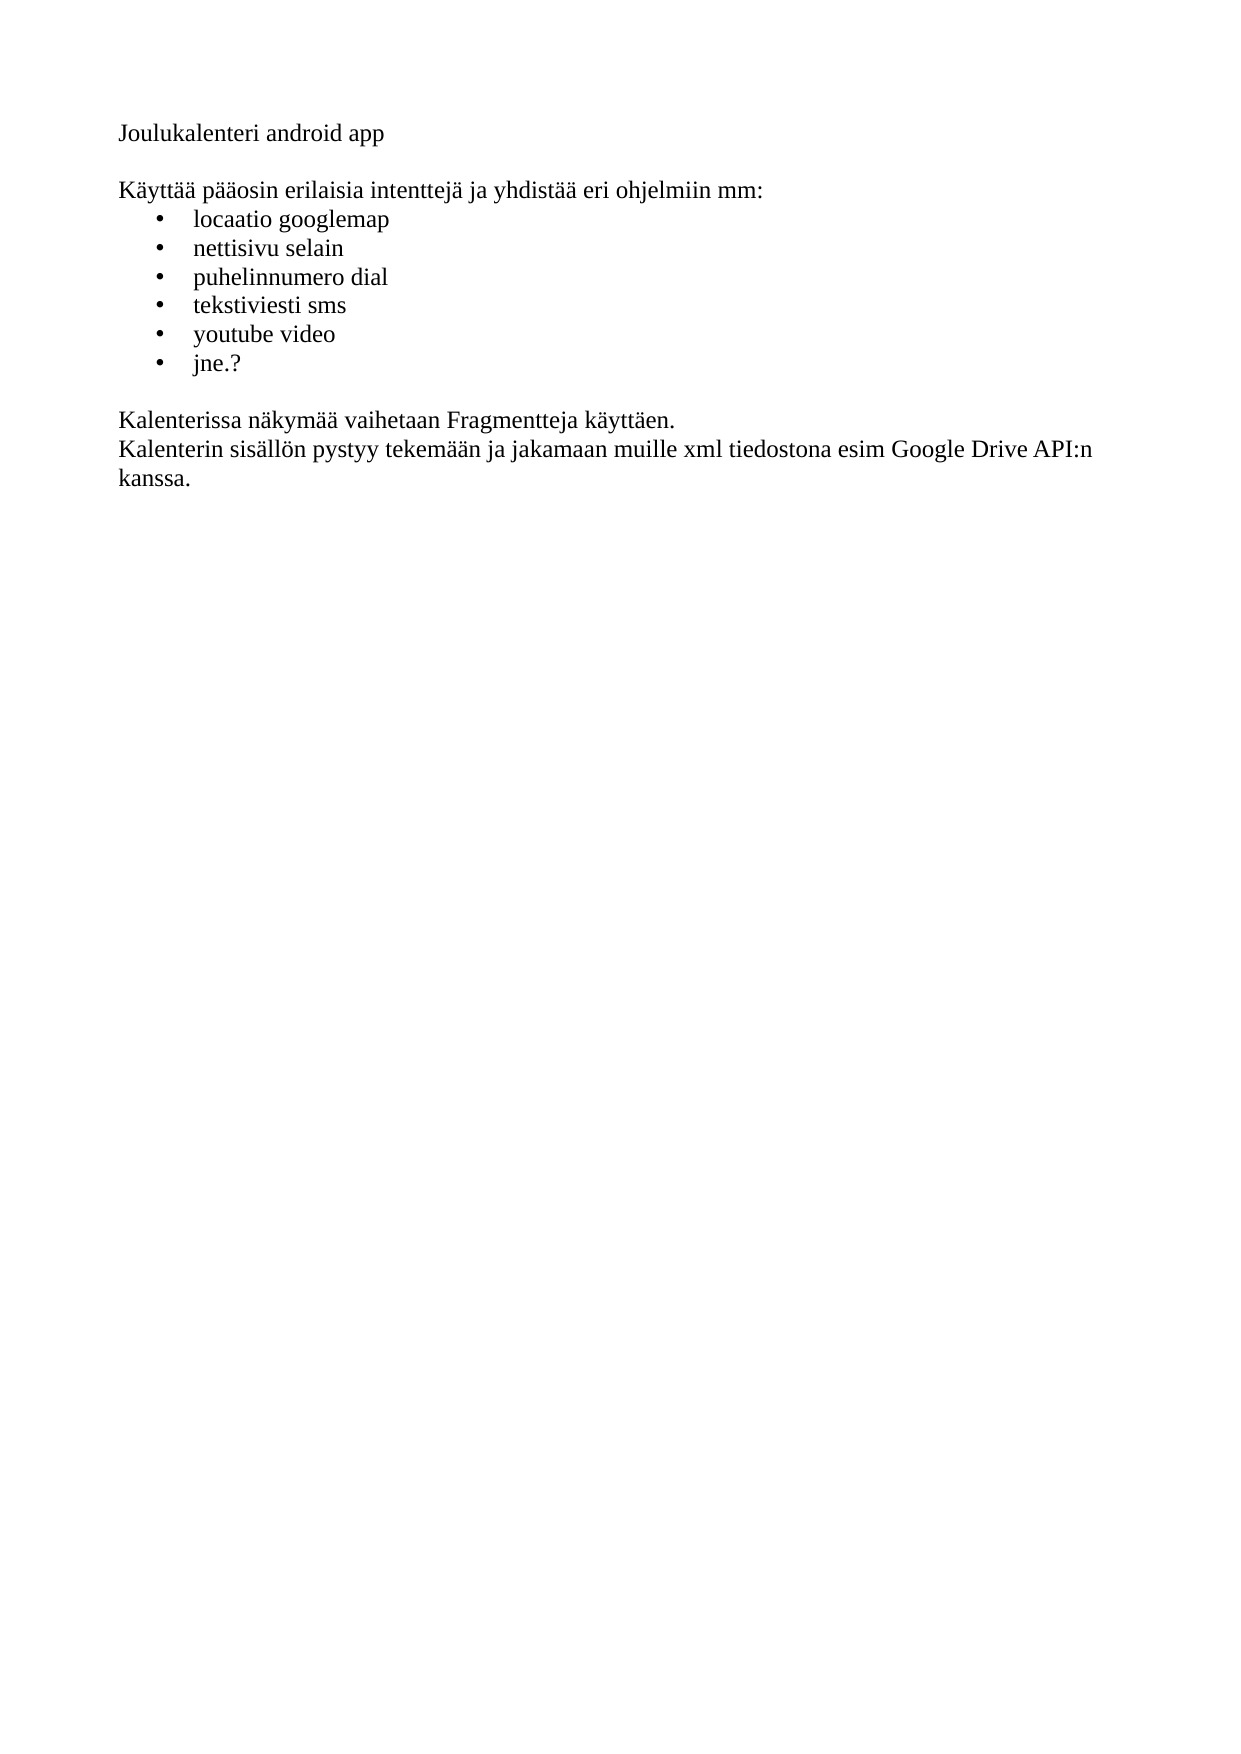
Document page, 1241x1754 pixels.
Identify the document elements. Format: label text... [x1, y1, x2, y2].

list jne.? [156, 348, 1122, 377]
text Kalenterin sisällön pystyy tekemään ja jakamaan muille xml tiedostona esim Google Drive API:n kanssa. [118, 434, 1122, 492]
list tekstiviesti sms [156, 291, 1122, 319]
text Käyttää pääosin erilaisia intenttejä ja yhdistää eri ohjelmiin mm: [118, 176, 1122, 204]
list nettisivu selain [156, 233, 1122, 262]
list youtube video [156, 319, 1122, 348]
list locaatio googlemap [156, 204, 1122, 233]
text Kalenterissa näkymää vaihetaan Fragmentteja käyttäen. [118, 406, 1122, 434]
text Joulukalenteri android app [118, 118, 1122, 147]
list puhelinnumero dial [156, 262, 1122, 291]
